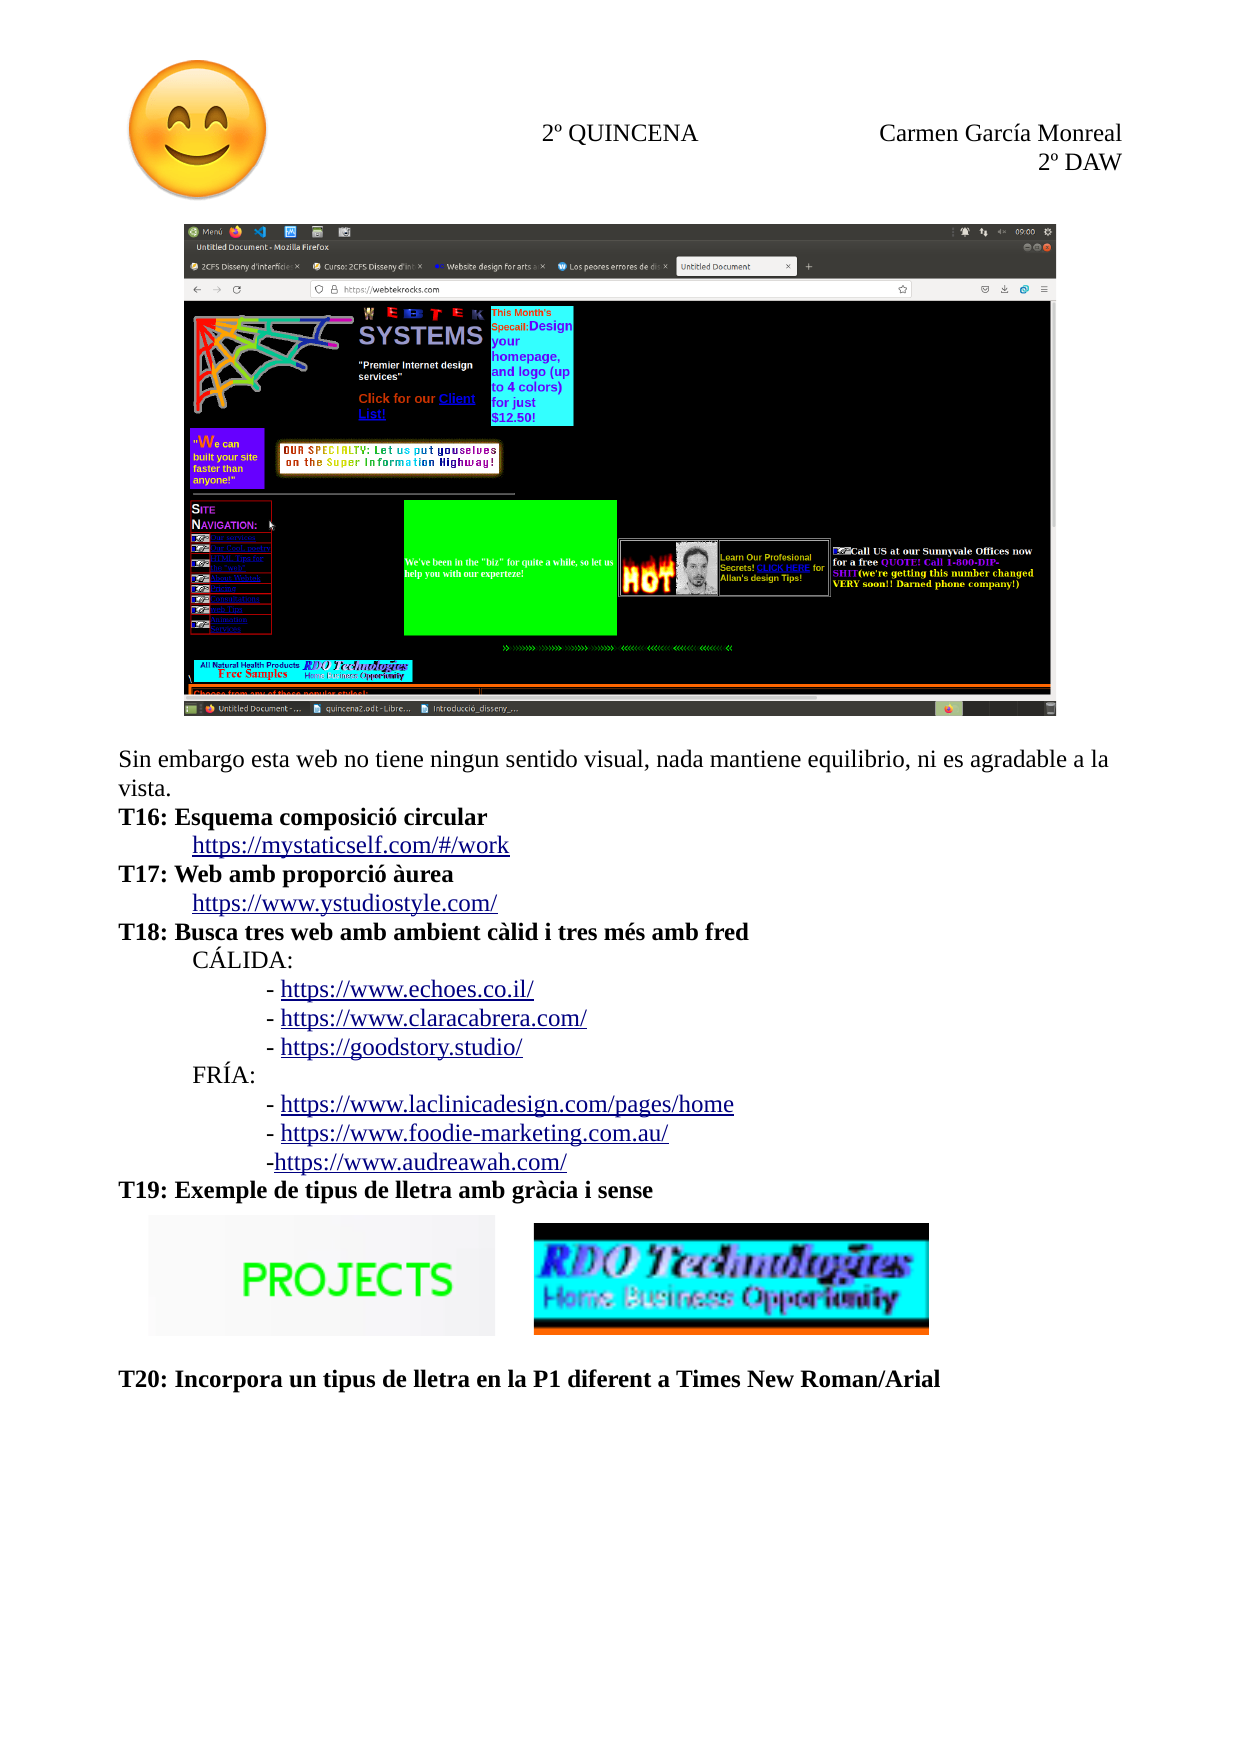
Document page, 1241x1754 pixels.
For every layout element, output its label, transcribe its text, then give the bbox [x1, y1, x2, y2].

picture [148, 1215, 496, 1336]
text - https://www.foodie-marketing.com.au/ [118, 1118, 1122, 1147]
picture [533, 1223, 929, 1335]
text - https://www.echoes.co.il/ [118, 974, 1122, 1003]
text T20: Incorpora un tipus de lletra en la P1 diferent a Times New Roman/Arial [118, 1364, 1122, 1393]
text - https://www.laclinicadesign.com/pages/home [118, 1089, 1122, 1118]
text T17: Web amb proporció àurea [118, 859, 1122, 888]
text Sin embargo esta web no tiene ningun sentido visual, nada mantiene equilibrio, ni es agradable a la vista. [118, 744, 1122, 802]
text T16: Esquema composició circular [118, 802, 1122, 830]
picture [117, 50, 275, 206]
text https://mystaticself.com/#/work [118, 830, 1122, 859]
text FRÍA: [118, 1060, 1122, 1089]
picture [184, 224, 1057, 716]
text CÁLIDA: [118, 945, 1122, 974]
text - https://www.claracabrera.com/ [118, 1003, 1122, 1032]
text T19: Exemple de tipus de lletra amb gràcia i sense [118, 1175, 1122, 1204]
text T18: Busca tres web amb ambient càlid i tres més amb fred [118, 917, 1122, 945]
text https://www.ystudiostyle.com/ [118, 888, 1122, 917]
text - https://goodstory.studio/ [118, 1032, 1122, 1060]
text -https://www.audreawah.com/ [118, 1147, 1122, 1175]
